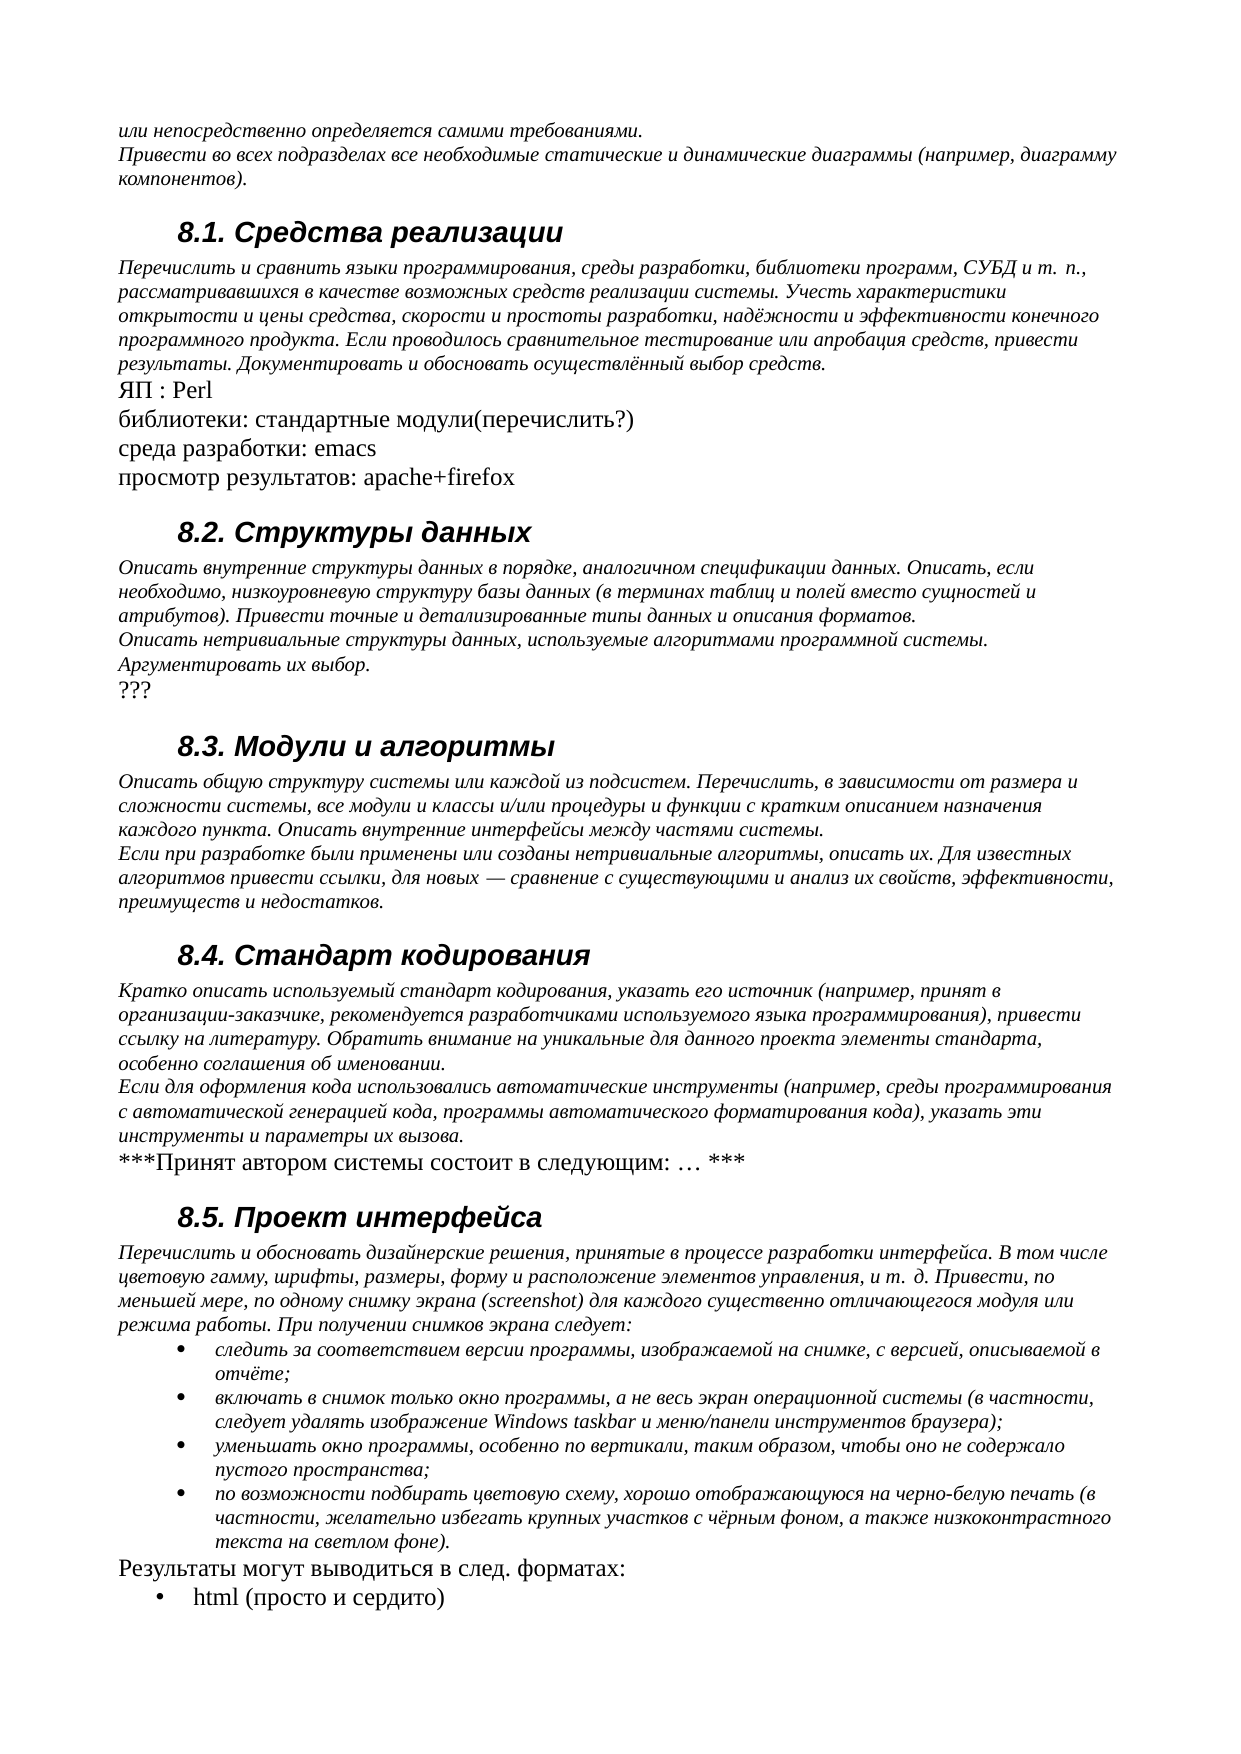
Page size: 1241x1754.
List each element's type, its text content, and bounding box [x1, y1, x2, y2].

list html (просто и сердито) [156, 1582, 1122, 1611]
text среда разработки: emacs [118, 433, 1122, 462]
subtitle 8.1. Средства реализации [177, 215, 1122, 249]
list по возможности подбирать цветовую схему, хорошо отображающуюся на черно-белую печать (в частности, желательно избегать крупных участков с чёрным фоном, а также низкоконтрастного текста на светлом фоне). [177, 1481, 1122, 1553]
text Перечислить и обосновать дизайнерские решения, принятые в процессе разработки интерфейса. В том числе цветовую гамму, шрифты, размеры, форму и расположение элементов управления, и т. д. Привести, по меньшей мере, по одному снимку экрана (screenshot) для каждого существенно отличающегося модуля или режима работы. При получении снимков экрана следует: [118, 1240, 1122, 1336]
subtitle 8.5. Проект интерфейса [177, 1200, 1122, 1234]
text Кратко описать используемый стандарт кодирования, указать его источник (например, принят в организации-заказчике, рекомендуется разработчиками используемого языка программирования), привести ссылку на литературу. Обратить внимание на уникальные для данного проекта элементы стандарта, особенно соглашения об именовании. [118, 978, 1122, 1074]
text Описать нетривиальные структуры данных, используемые алгоритмами программной системы. Аргументировать их выбор. [118, 627, 1122, 676]
text Перечислить и сравнить языки программирования, среды разработки, библиотеки программ, СУБД и т. п., рассматривавшихся в качестве возможных средств реализации системы. Учесть характеристики открытости и цены средства, скорости и простоты разработки, надёжности и эффективности конечного программного продукта. Если проводилось сравнительное тестирование или апробация средств, привести результаты. Документировать и обосновать осуществлённый выбор средств. [118, 255, 1122, 375]
subtitle 8.3. Модули и алгоритмы [177, 729, 1122, 763]
list включать в снимок только окно программы, а не весь экран операционной системы (в частности, следует удалять изображение Windows taskbar и меню/панели инструментов браузера); [177, 1384, 1122, 1433]
list следить за соответствием версии программы, изображаемой на снимке, с версией, описываемой в отчёте; [177, 1336, 1122, 1384]
text или непосредственно определяется самими требованиями. [118, 118, 1122, 142]
text Если для оформления кода использовались автоматические инструменты (например, среды программирования с автоматической генерацией кода, программы автоматического форматирования кода), указать эти инструменты и параметры их вызова. [118, 1074, 1122, 1147]
text ??? [118, 676, 1122, 704]
text Результаты могут выводиться в след. форматах: [118, 1553, 1122, 1582]
subtitle 8.2. Структуры данных [177, 515, 1122, 549]
text ***Принят автором системы состоит в следующим: … *** [118, 1147, 1122, 1175]
text ЯП : Perl [118, 375, 1122, 404]
text библиотеки: стандартные модули(перечислить?) [118, 404, 1122, 433]
text Описать внутренние структуры данных в порядке, аналогичном спецификации данных. Описать, если необходимо, низкоуровневую структуру базы данных (в терминах таблиц и полей вместо сущностей и атрибутов). Привести точные и детализированные типы данных и описания форматов. [118, 555, 1122, 627]
text Описать общую структуру системы или каждой из подсистем. Перечислить, в зависимости от размера и сложности системы, все модули и классы и/или процедуры и функции с кратким описанием назначения каждого пункта. Описать внутренние интерфейсы между частями системы. [118, 769, 1122, 841]
text просмотр результатов: apache+firefox [118, 462, 1122, 490]
text Если при разработке были применены или созданы нетривиальные алгоритмы, описать их. Для известных алгоритмов привести ссылки, для новых — сравнение с существующими и анализ их свойств, эффективности, преимуществ и недостатков. [118, 841, 1122, 913]
text Привести во всех подразделах все необходимые статические и динамические диаграммы (например, диаграмму компонентов). [118, 142, 1122, 190]
subtitle 8.4. Стандарт кодирования [177, 938, 1122, 972]
list уменьшать окно программы, особенно по вертикали, таким образом, чтобы оно не содержало пустого пространства; [177, 1433, 1122, 1481]
